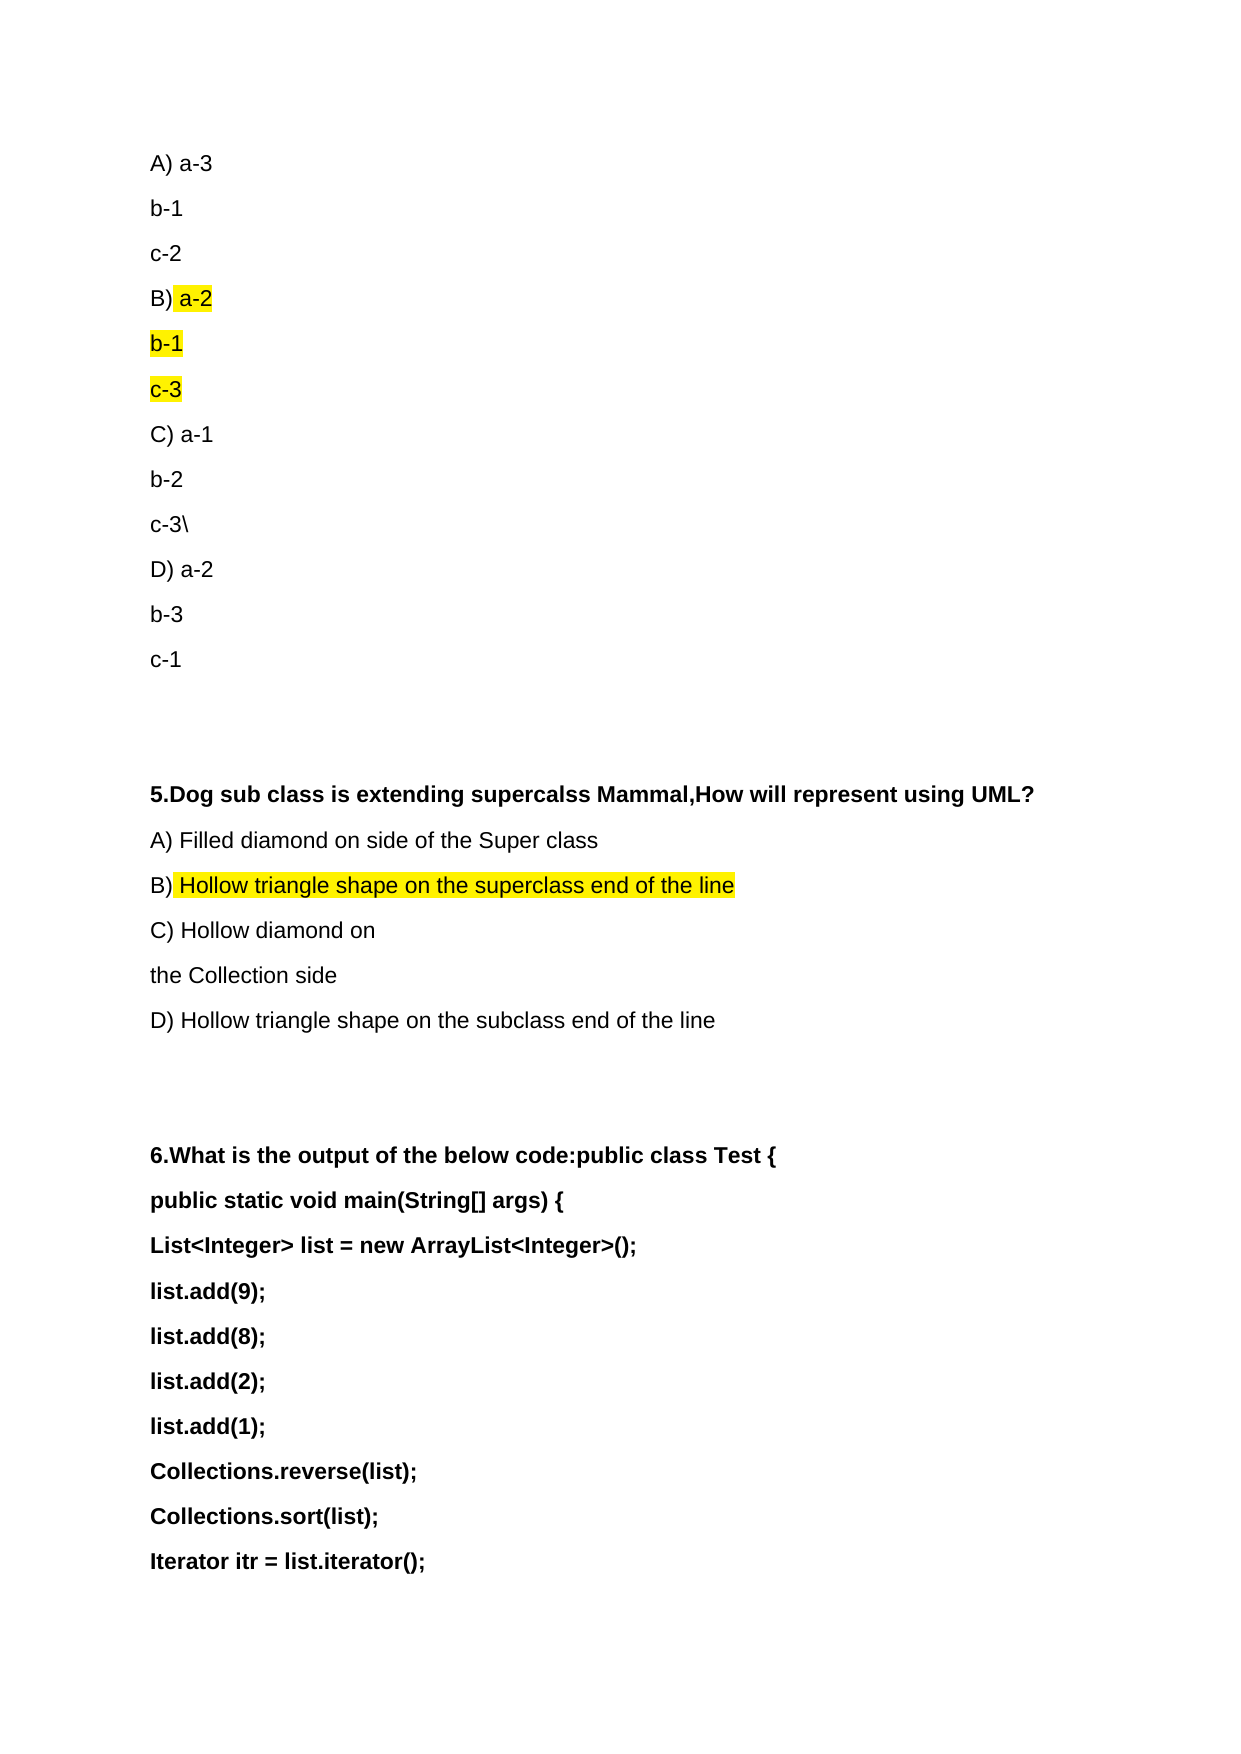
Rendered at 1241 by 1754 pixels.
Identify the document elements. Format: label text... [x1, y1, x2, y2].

text list.add(8); [150, 1323, 1090, 1349]
text c-1 [150, 646, 1090, 672]
text c-3 [150, 376, 1090, 402]
text 6.What is the output of the below code:public class Test { [150, 1142, 1090, 1169]
text List<Integer> list = new ArrayList<Integer>(); [150, 1232, 1090, 1259]
text 5.Dog sub class is extending supercalss Mammal,How will represent using UML? [150, 781, 1090, 808]
text the Collection side [150, 962, 1090, 988]
text B) a-2 [150, 285, 1090, 312]
text A) a-3 [150, 150, 1090, 176]
text D) Hollow triangle shape on the subclass end of the line [150, 1007, 1090, 1033]
text C) a-1 [150, 421, 1090, 447]
text C) Hollow diamond on [150, 917, 1090, 943]
text D) a-2 [150, 556, 1090, 582]
text list.add(9); [150, 1278, 1090, 1304]
text public static void main(String[] args) { [150, 1187, 1090, 1214]
text Iterator itr = list.iterator(); [150, 1548, 1090, 1574]
text Collections.sort(list); [150, 1503, 1090, 1529]
text b-1 [150, 330, 1090, 357]
text c-2 [150, 240, 1090, 267]
text list.add(1); [150, 1413, 1090, 1439]
text A) Filled diamond on side of the Super class [150, 827, 1090, 853]
text b-3 [150, 601, 1090, 627]
text B) Hollow triangle shape on the superclass end of the line [150, 872, 1090, 898]
text b-2 [150, 466, 1090, 492]
text b-1 [150, 195, 1090, 221]
text c-3\ [150, 511, 1090, 537]
text list.add(2); [150, 1368, 1090, 1394]
text Collections.reverse(list); [150, 1458, 1090, 1484]
